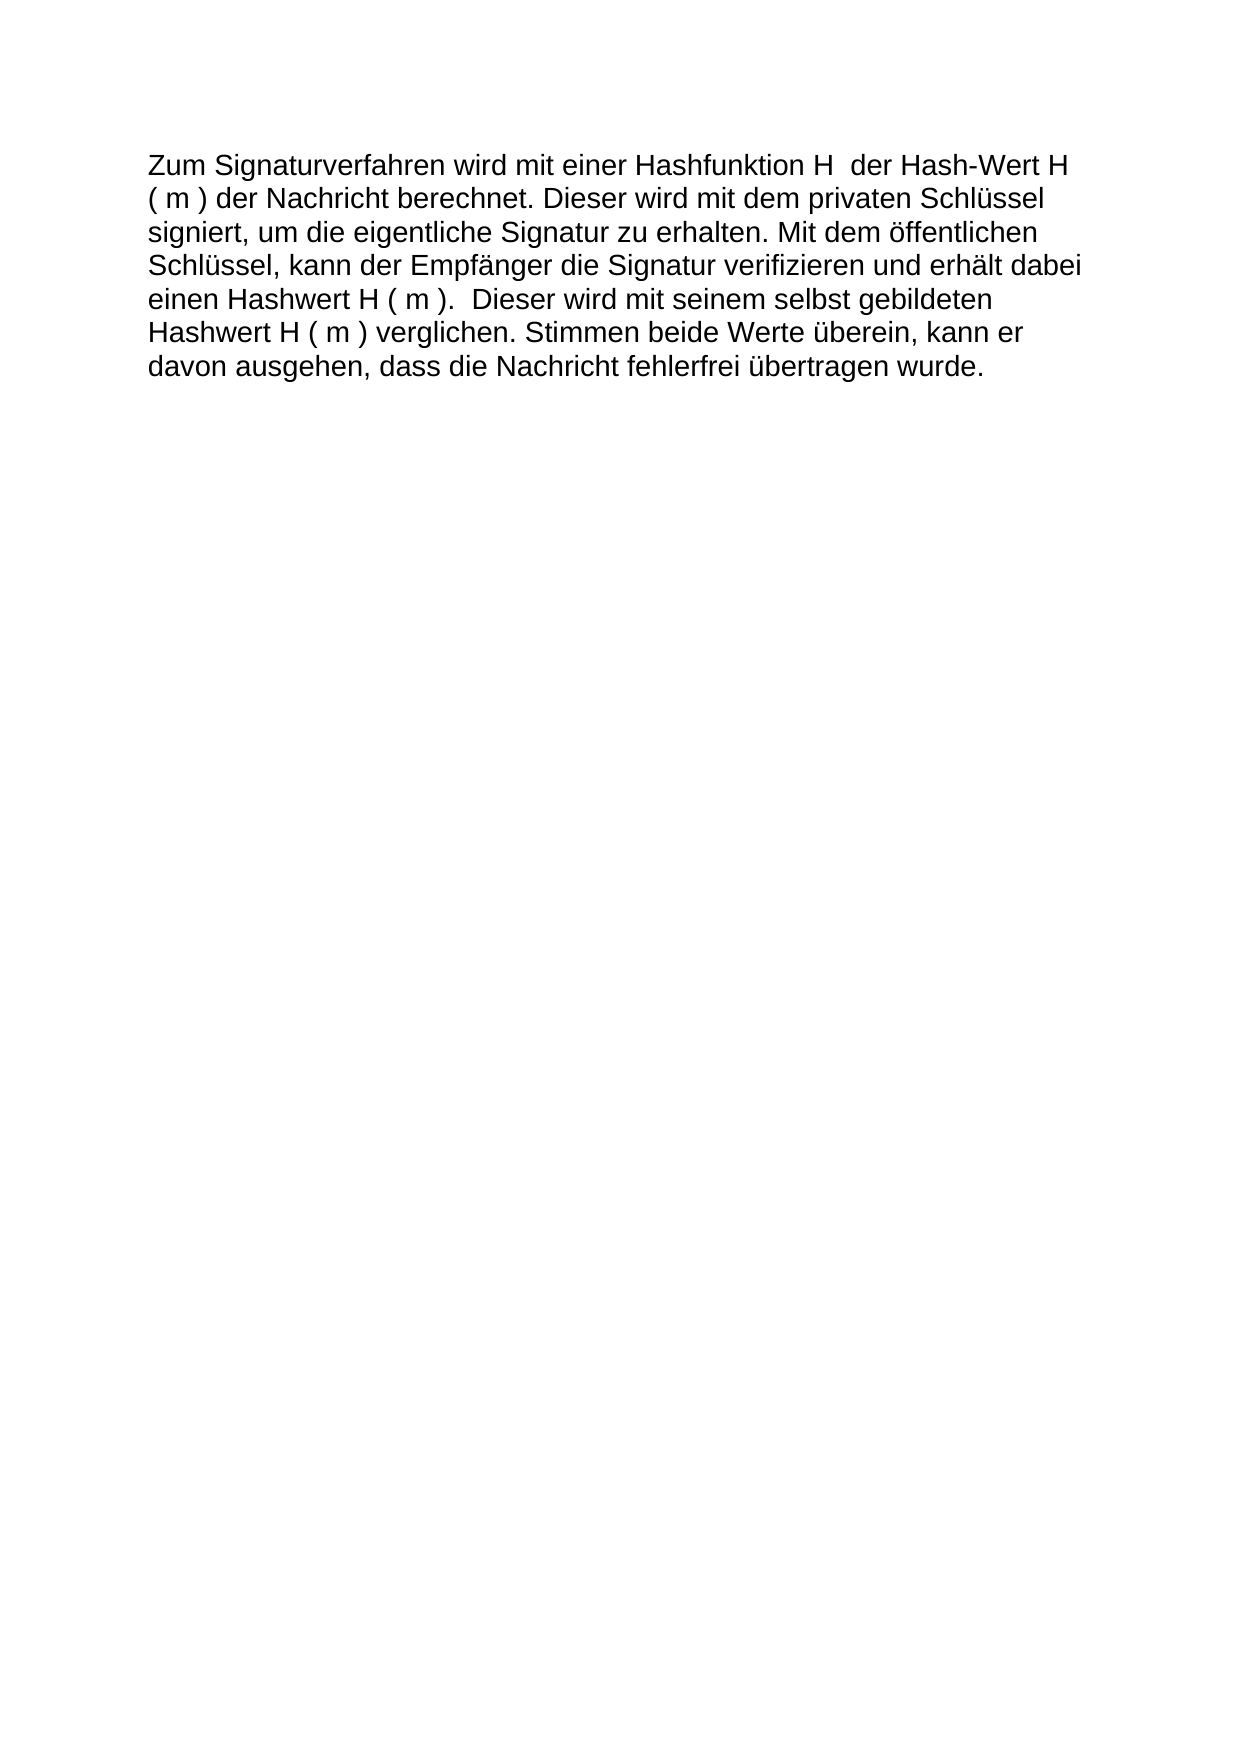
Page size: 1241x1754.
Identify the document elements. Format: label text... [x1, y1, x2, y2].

text Zum Signaturverfahren wird mit einer Hashfunktion H der Hash-Wert H ( m ) der Nachricht berechnet. Dieser wird mit dem privaten Schlüssel signiert, um die eigentliche Signatur zu erhalten. Mit dem öffentlichen Schlüssel, kann der Empfänger die Signatur verifizieren und erhält dabei einen Hashwert H ( m ). Dieser wird mit seinem selbst gebildeten Hashwert H ( m ) verglichen. Stimmen beide Werte überein, kann er davon ausgehen, dass die Nachricht fehlerfrei übertragen wurde. [148, 148, 1093, 382]
